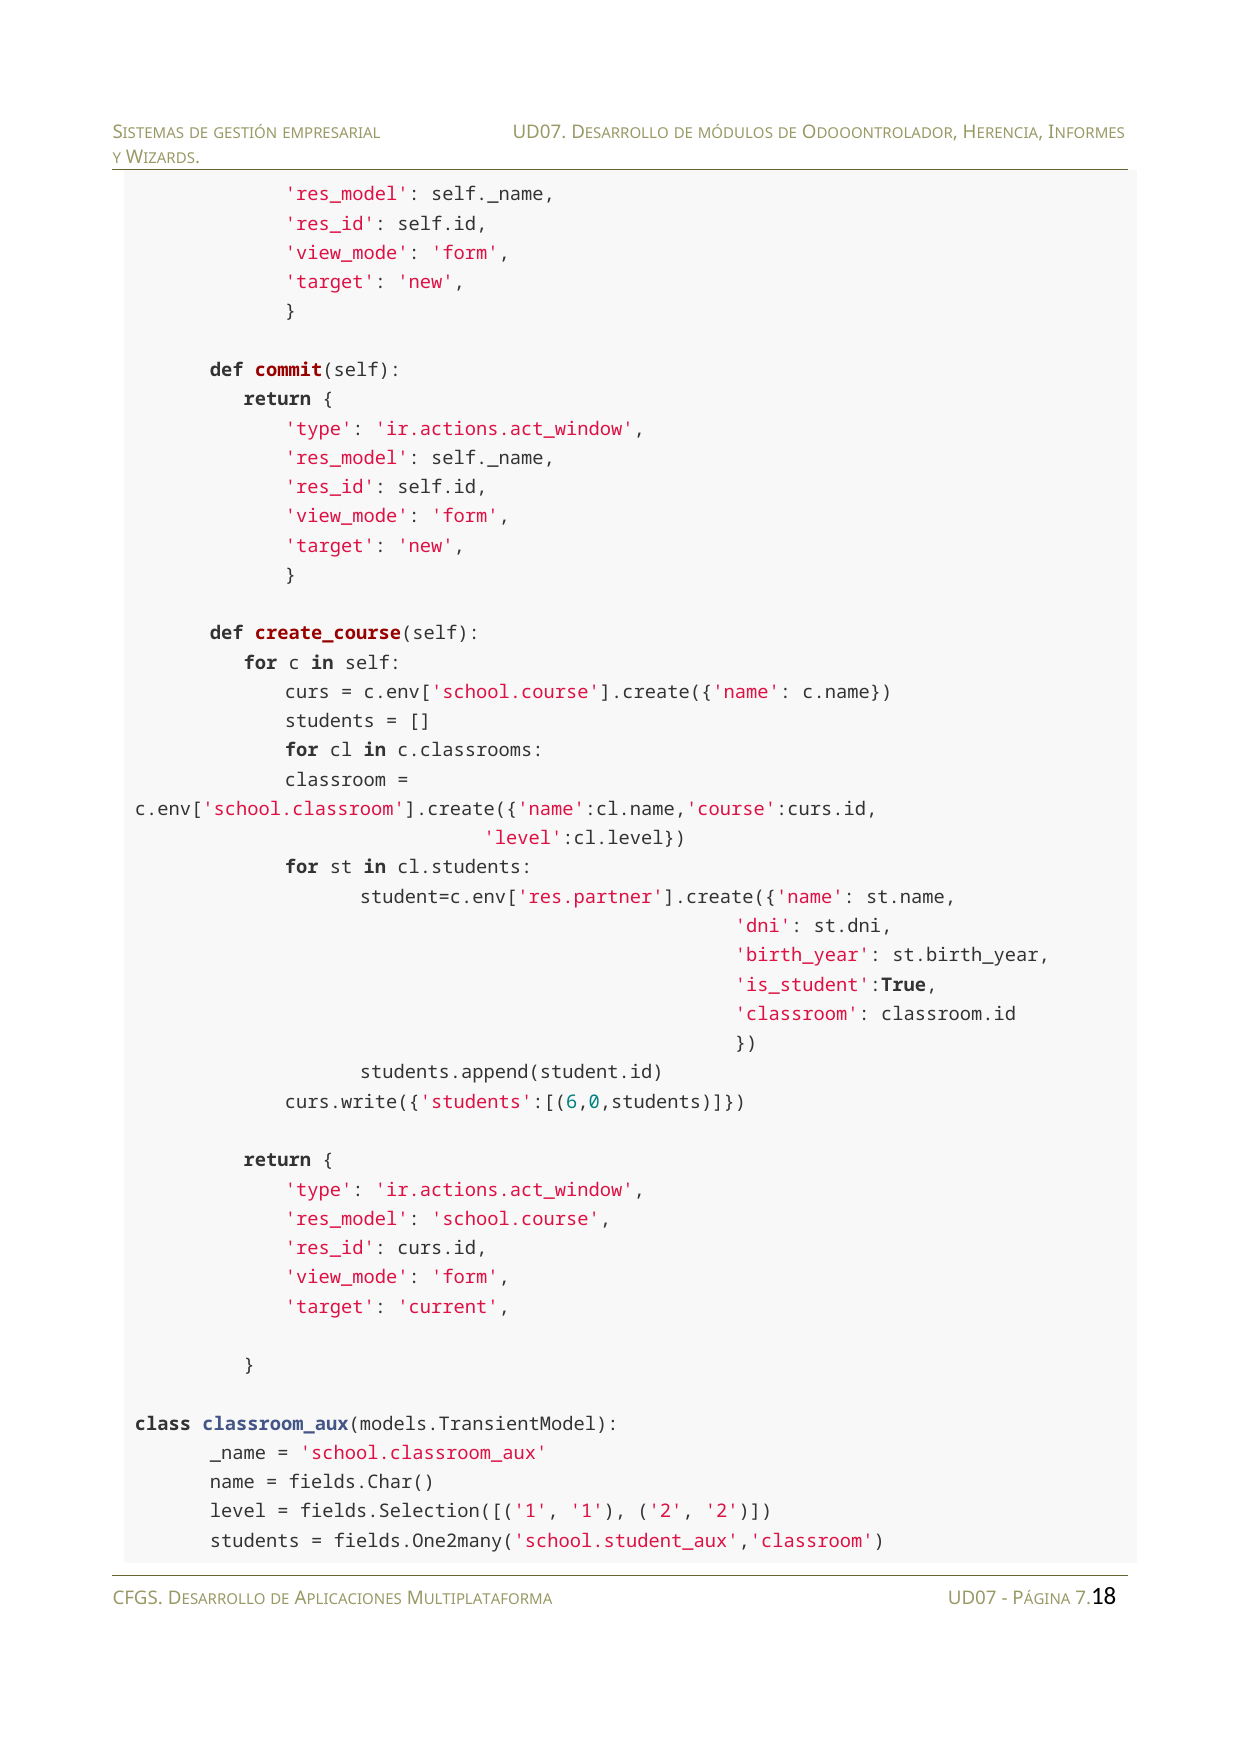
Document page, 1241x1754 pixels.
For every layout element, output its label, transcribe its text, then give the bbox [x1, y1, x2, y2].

table_header 'res_model': self._name, 'res_id': self.id, 'view_mode': 'form', 'target': 'new', } def commit(self): return { 'type': 'ir.actions.act_window', 'res_model': self._name, 'res_id': self.id, 'view_mode': 'form', 'target': 'new', } def create_course(self): for c in self: curs = c.env['school.course'].create({'name': c.name}) students = [] for cl in c.classrooms: classroom = c.env['school.classroom'].create({'name':cl.name,'course':curs.id, 'level':cl.level}) for st in cl.students: student=c.env['res.partner'].create({'name': st.name, 'dni': st.dni, 'birth_year': st.birth_year, 'is_student':True, 'classroom': classroom.id }) students.append(student.id) curs.write({'students':[(6,0,students)]}) return { 'type': 'ir.actions.act_window', 'res_model': 'school.course', 'res_id': curs.id, 'view_mode': 'form', 'target': 'current', } class classroom_aux(models.TransientModel): _name = 'school.classroom_aux' name = fields.Char() level = fields.Selection([('1', '1'), ('2', '2')]) students = fields.One2many('school.student_aux','classroom') [124, 170, 1137, 1563]
